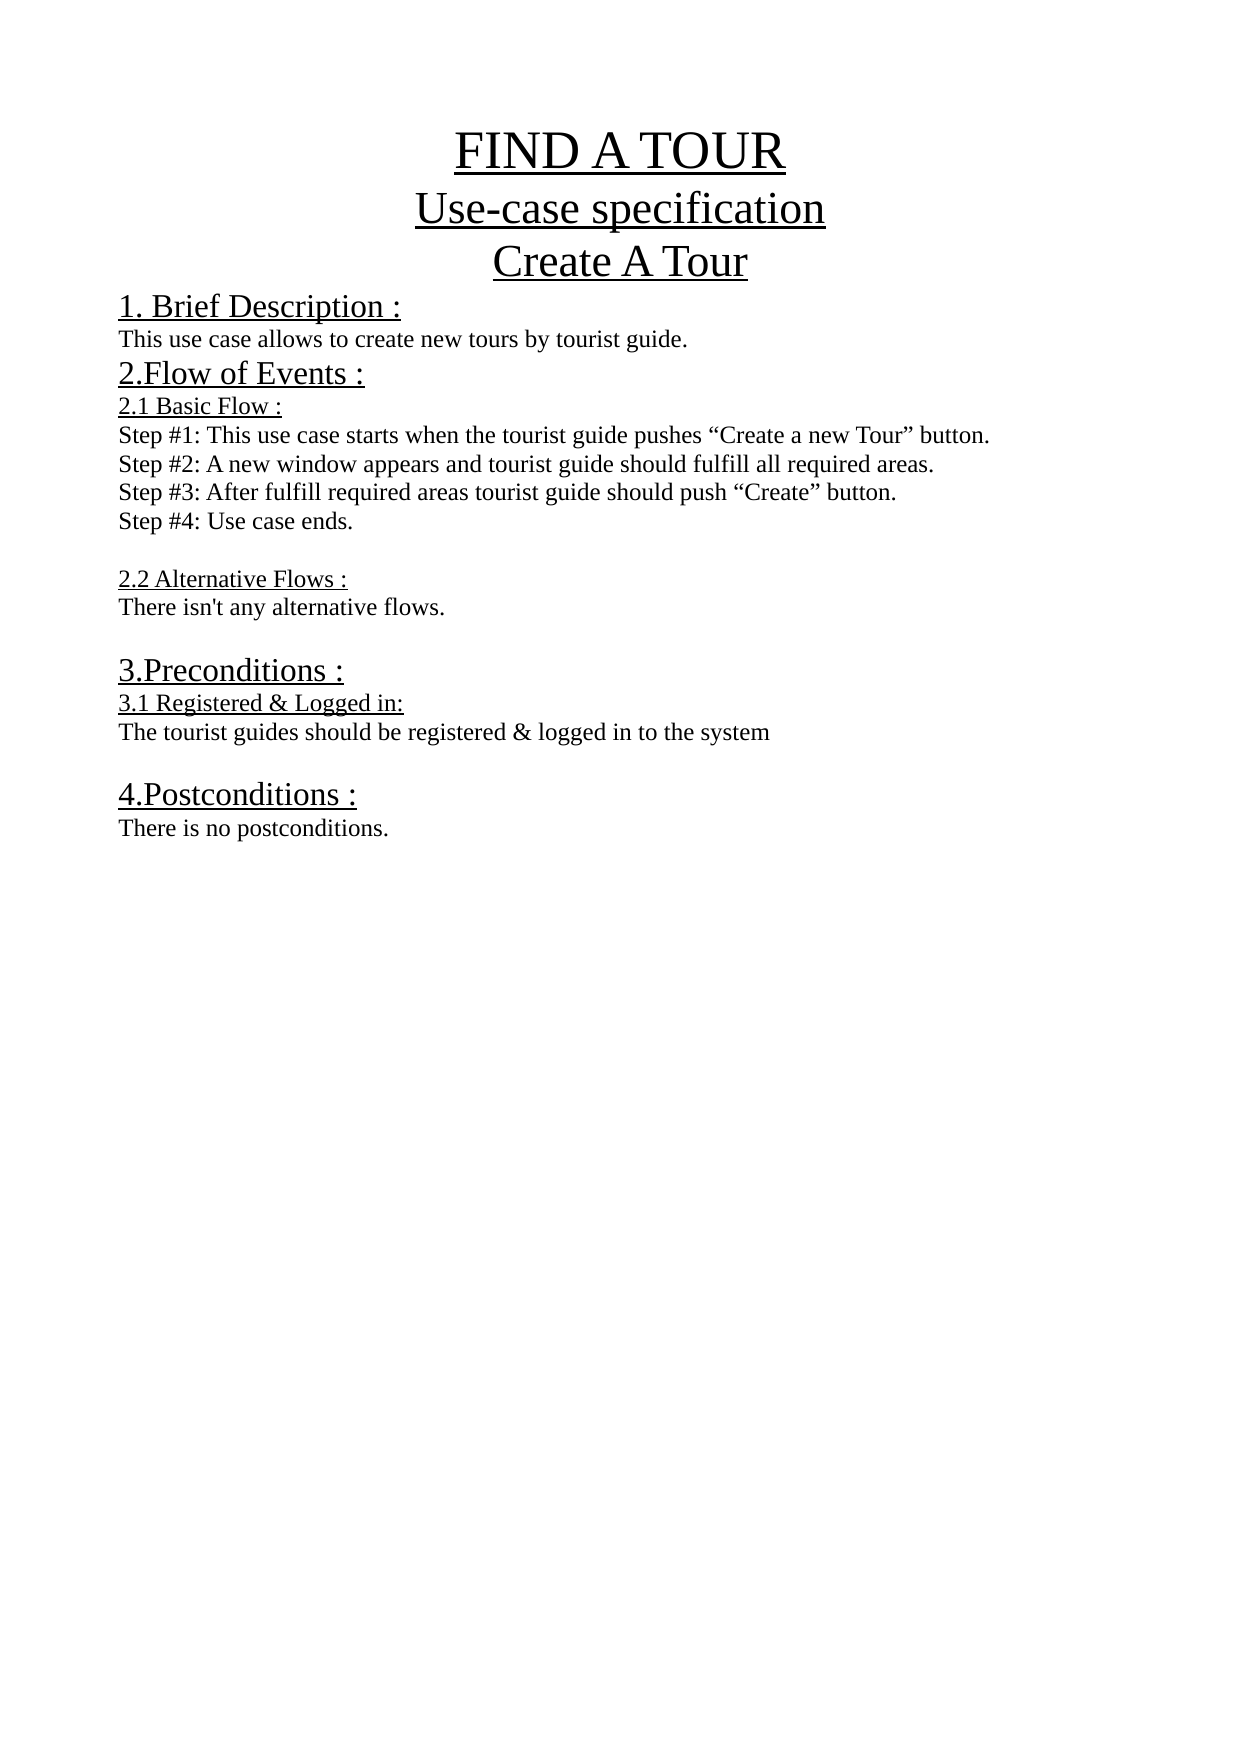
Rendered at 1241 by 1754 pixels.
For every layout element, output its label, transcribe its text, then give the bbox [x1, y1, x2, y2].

text 2.Flow of Events : [118, 353, 1122, 391]
text The tourist guides should be registered & logged in to the system [118, 717, 1122, 746]
text 4.Postconditions : [118, 774, 1122, 813]
text There isn't any alternative flows. [118, 592, 1122, 621]
text 2.2 Alternative Flows : [118, 564, 1122, 592]
text FIND A TOUR [118, 118, 1122, 180]
text Step #4: Use case ends. [118, 506, 1122, 535]
text 3.Preconditions : [118, 650, 1122, 688]
text Create A Tour [118, 233, 1122, 286]
text 1. Brief Description : [118, 286, 1122, 324]
text 3.1 Registered & Logged in: [118, 688, 1122, 717]
text There is no postconditions. [118, 813, 1122, 842]
text Step #2: A new window appears and tourist guide should fulfill all required areas. [118, 449, 1122, 477]
text 2.1 Basic Flow : [118, 391, 1122, 420]
text Use-case specification [118, 180, 1122, 233]
text This use case allows to create new tours by tourist guide. [118, 324, 1122, 353]
text Step #1: This use case starts when the tourist guide pushes “Create a new Tour” button. [118, 420, 1122, 449]
text Step #3: After fulfill required areas tourist guide should push “Create” button. [118, 477, 1122, 506]
